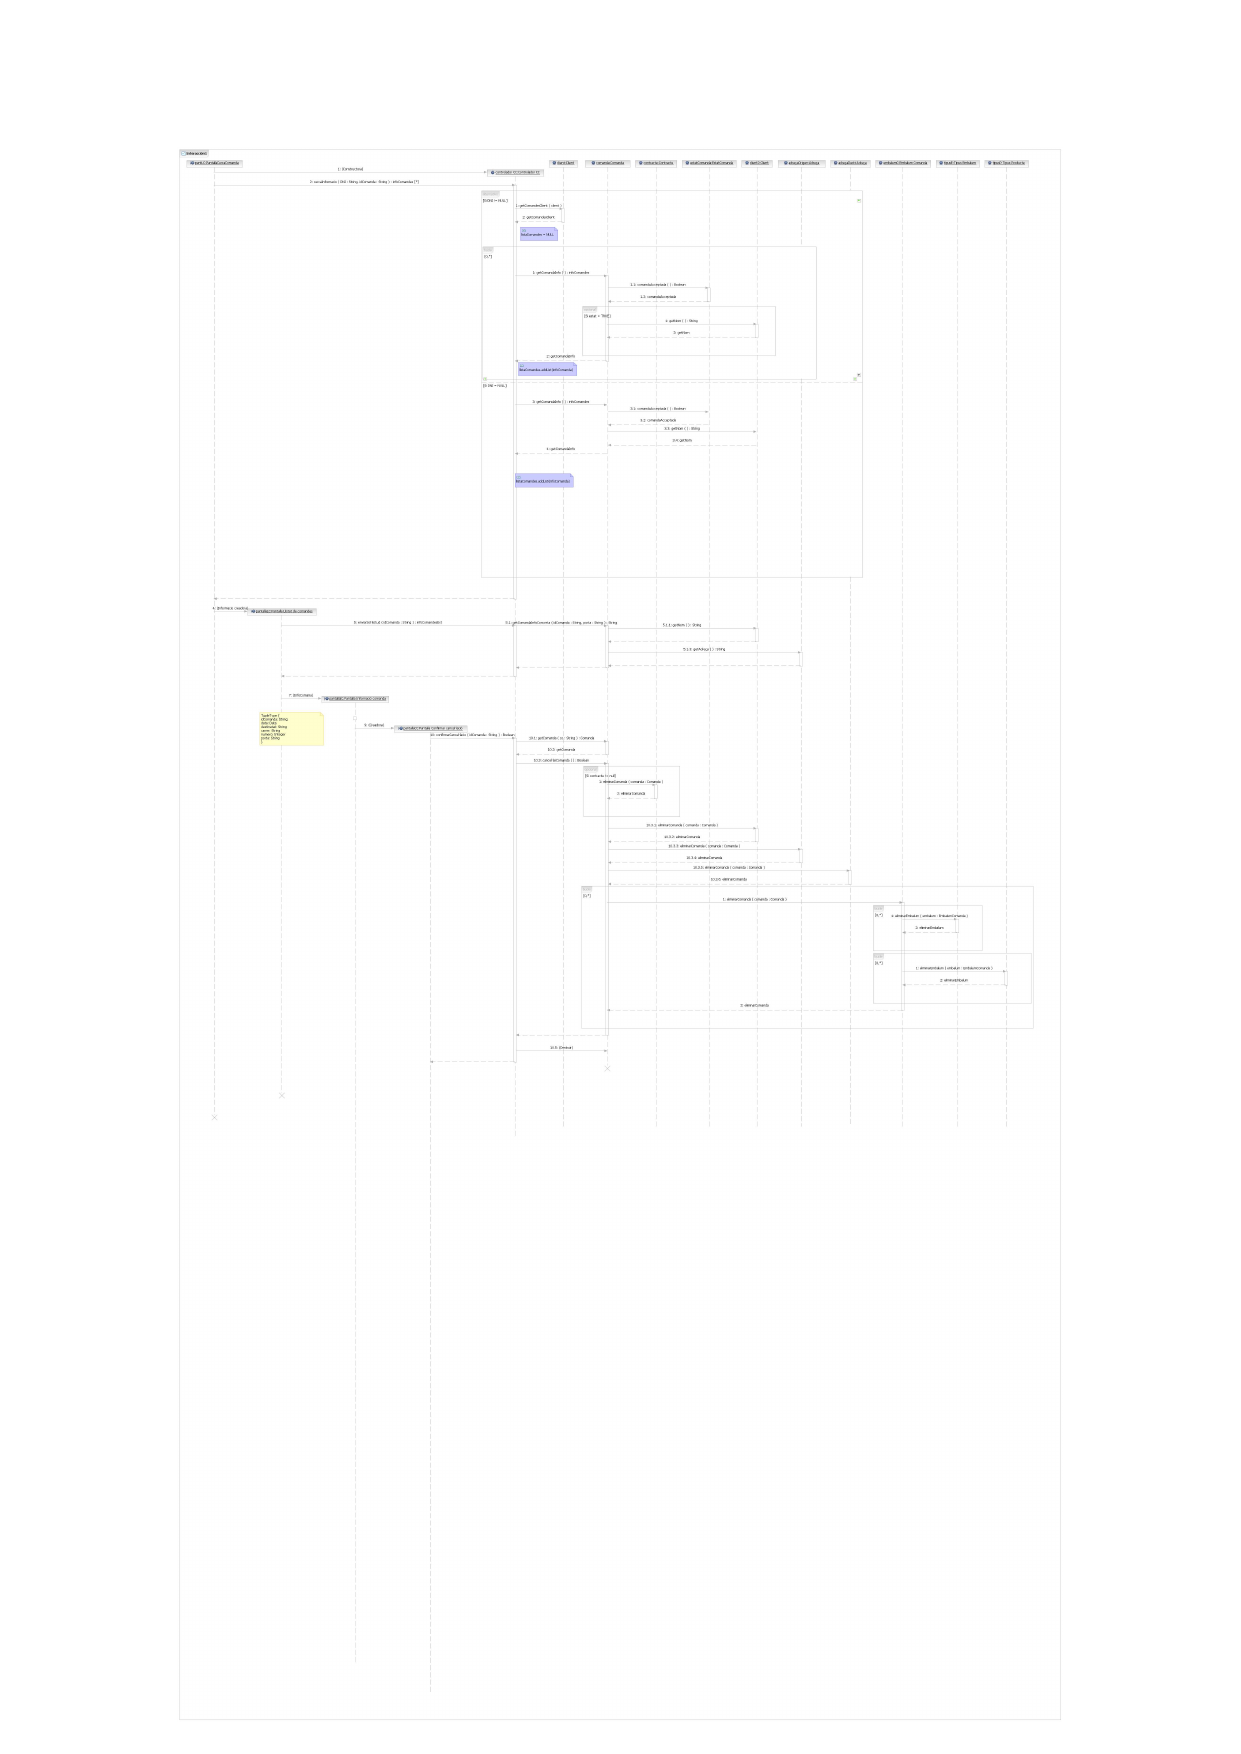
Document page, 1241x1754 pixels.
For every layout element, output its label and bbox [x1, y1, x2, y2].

picture [177, 147, 1063, 1722]
